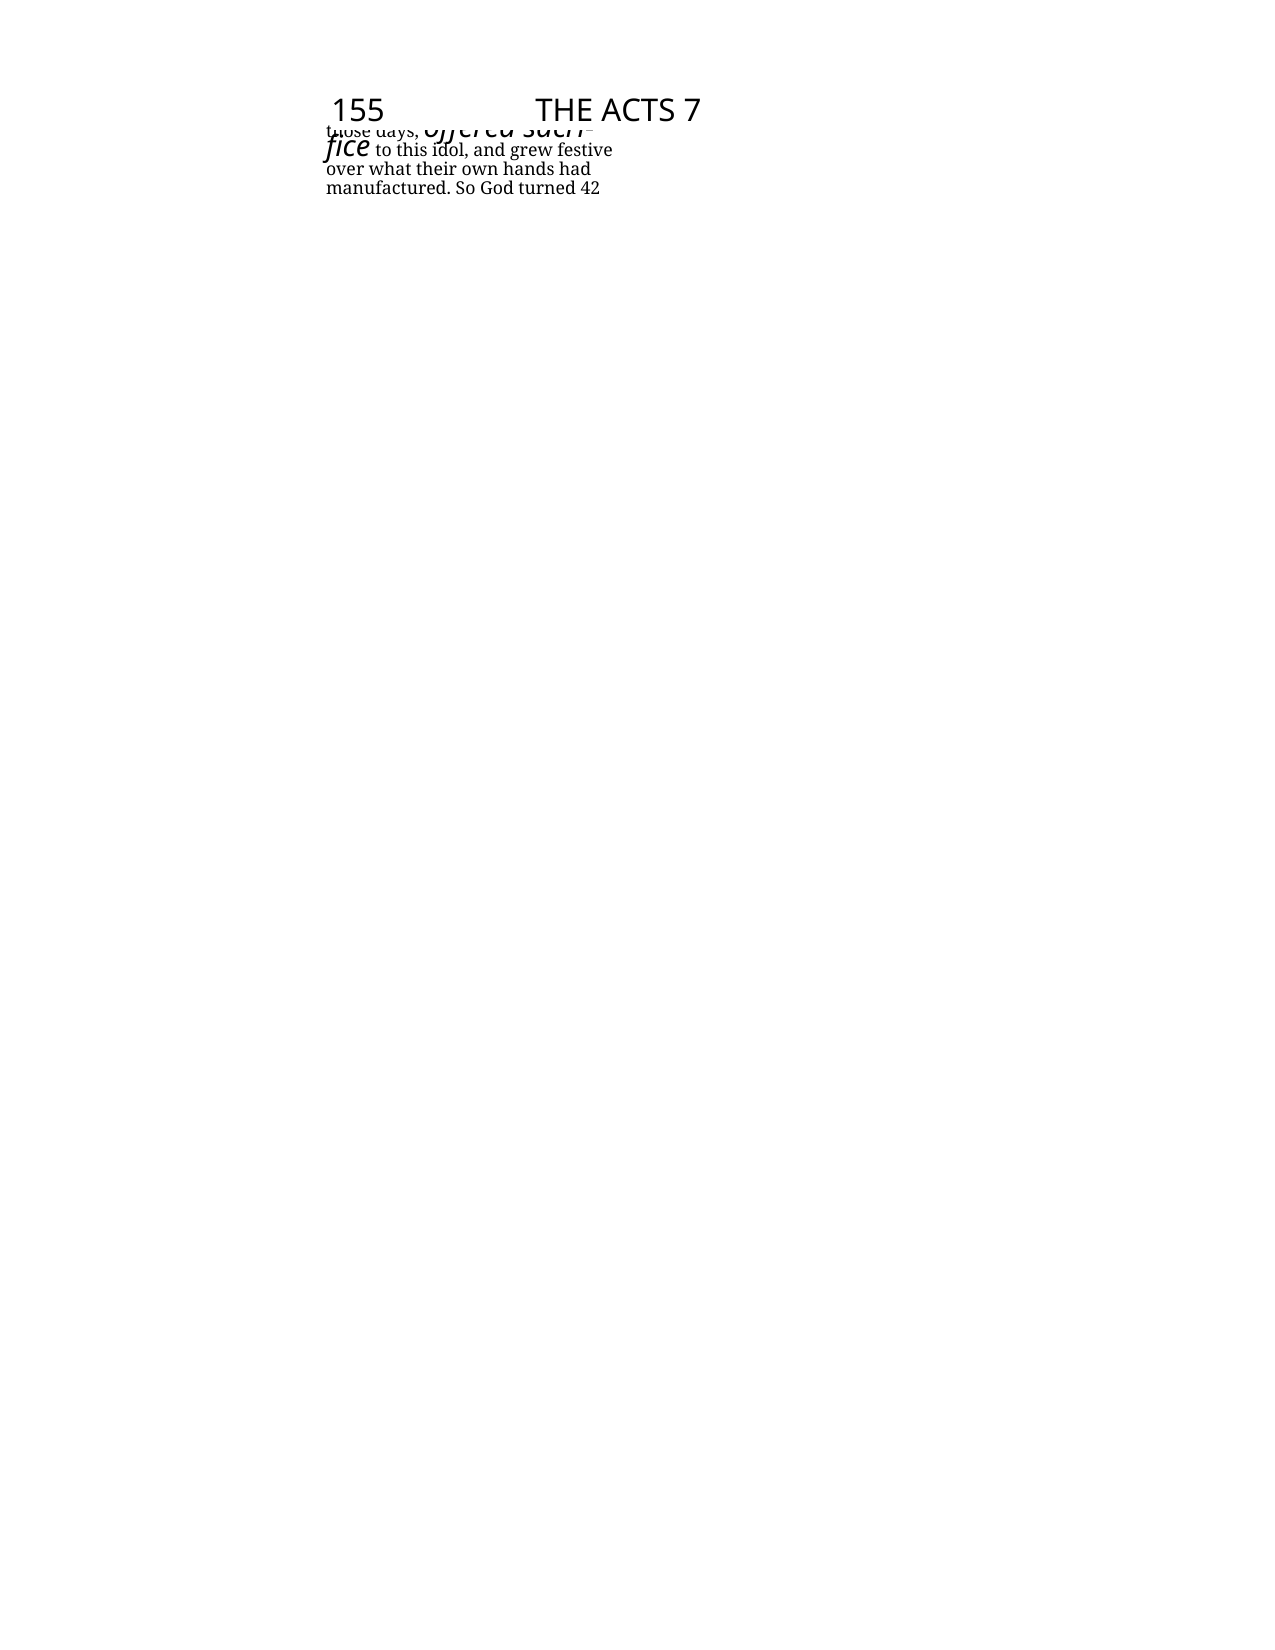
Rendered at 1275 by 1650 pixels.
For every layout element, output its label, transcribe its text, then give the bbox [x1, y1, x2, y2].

text But our fathers would not sub- 39 mit to him; they pushed him aside and hankered secretly after Egypt. They told Aaron, 40 ‘Make gods that will march in front of us! As for this Moses who led us out of Egypt, we don’t know what has happened to him!’ They actually made a 41 calf in those days, offered sacri­fice to this idol, and grew festive over what their own hands had manufactured. So God turned 42 [326, 130, 631, 198]
